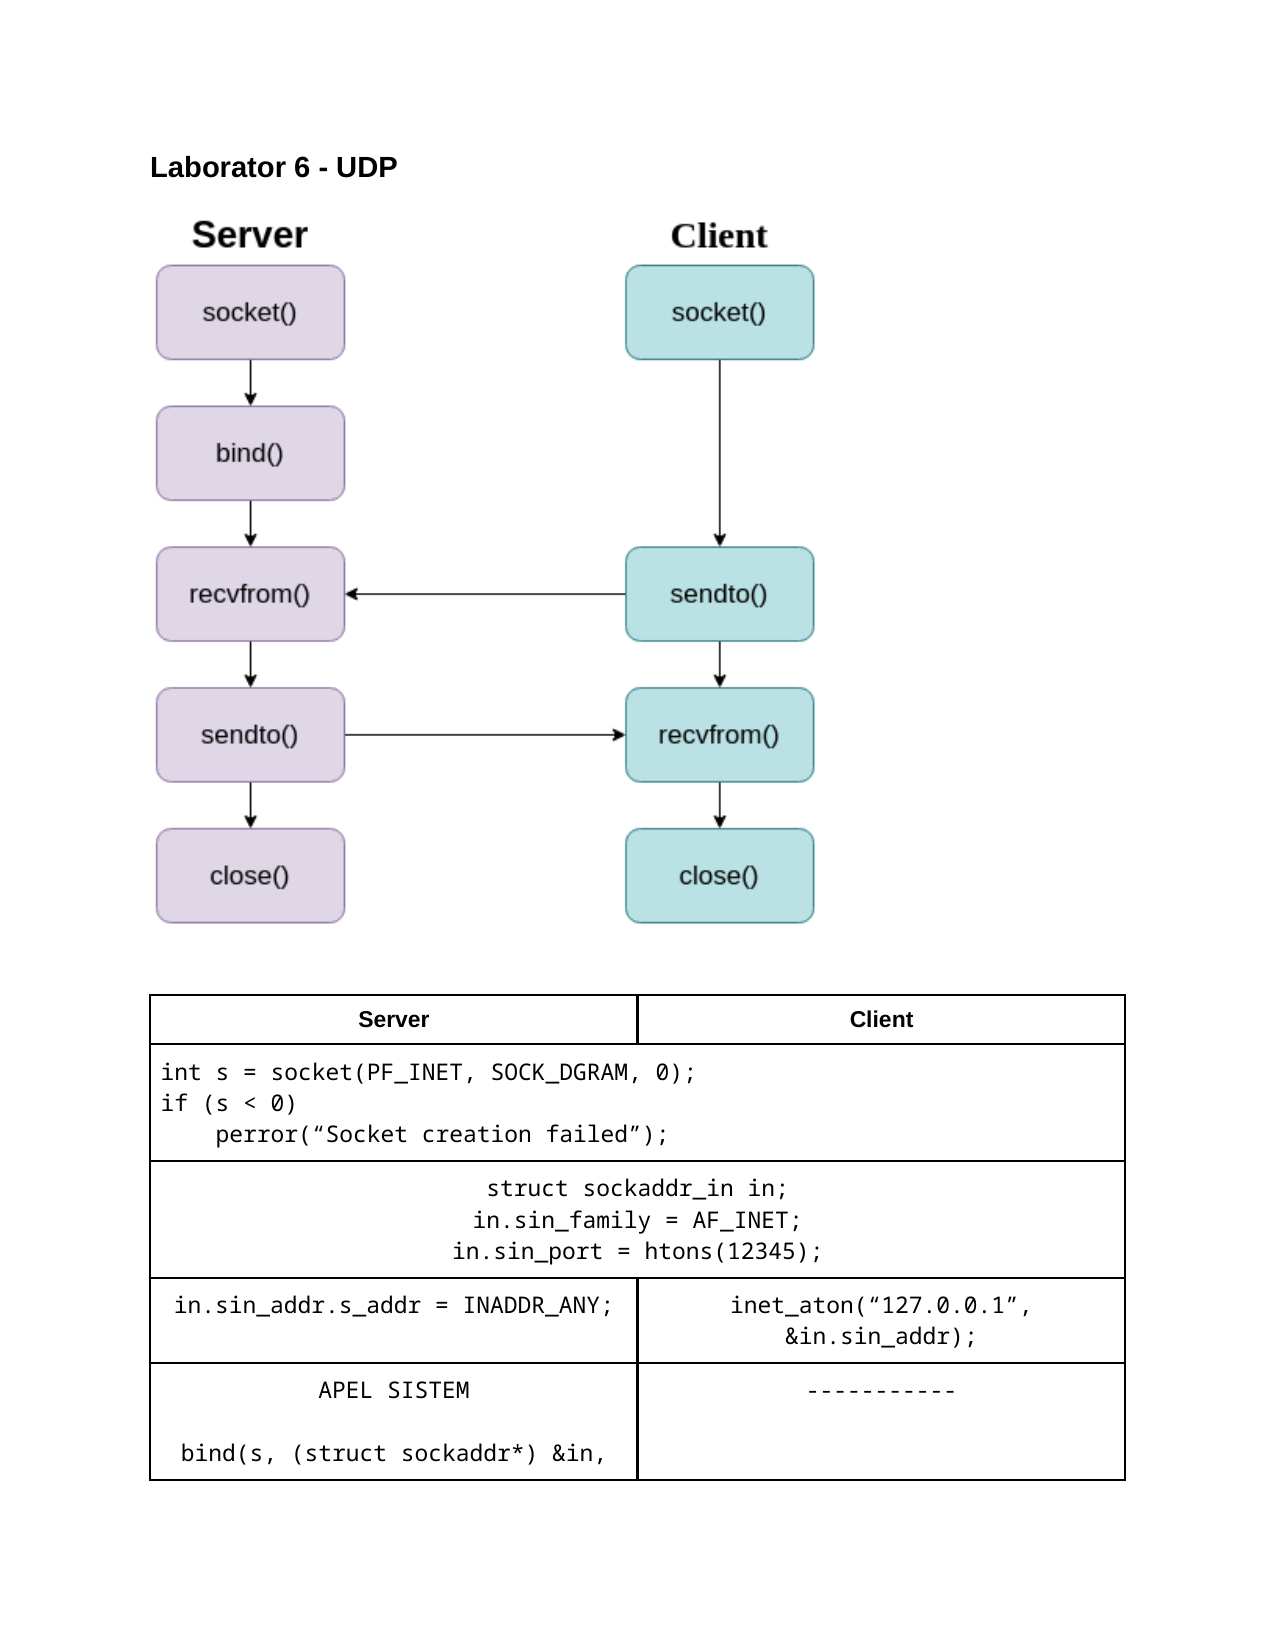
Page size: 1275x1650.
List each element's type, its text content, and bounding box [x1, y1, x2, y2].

picture [150, 218, 821, 930]
table_cell inet_aton(“127.0.0.1”, &in.sin_addr); [639, 1279, 1124, 1362]
text Laborator 6 - UDP [150, 150, 1125, 183]
table_cell struct sockaddr_in in; in.sin_family = AF_INET; in.sin_port = htons(12345); [151, 1162, 1124, 1277]
table_cell ----------- [639, 1364, 1124, 1479]
table_header Server [151, 996, 636, 1043]
table_cell APEL SISTEM bind(s, (struct sockaddr*) &in, [151, 1364, 636, 1479]
table_cell in.sin_addr.s_addr = INADDR_ANY; [151, 1279, 636, 1362]
table_header Client [639, 996, 1124, 1043]
table_cell int s = socket(PF_INET, SOCK_DGRAM, 0); if (s < 0) perror(“Socket creation failed”); [151, 1045, 1124, 1160]
